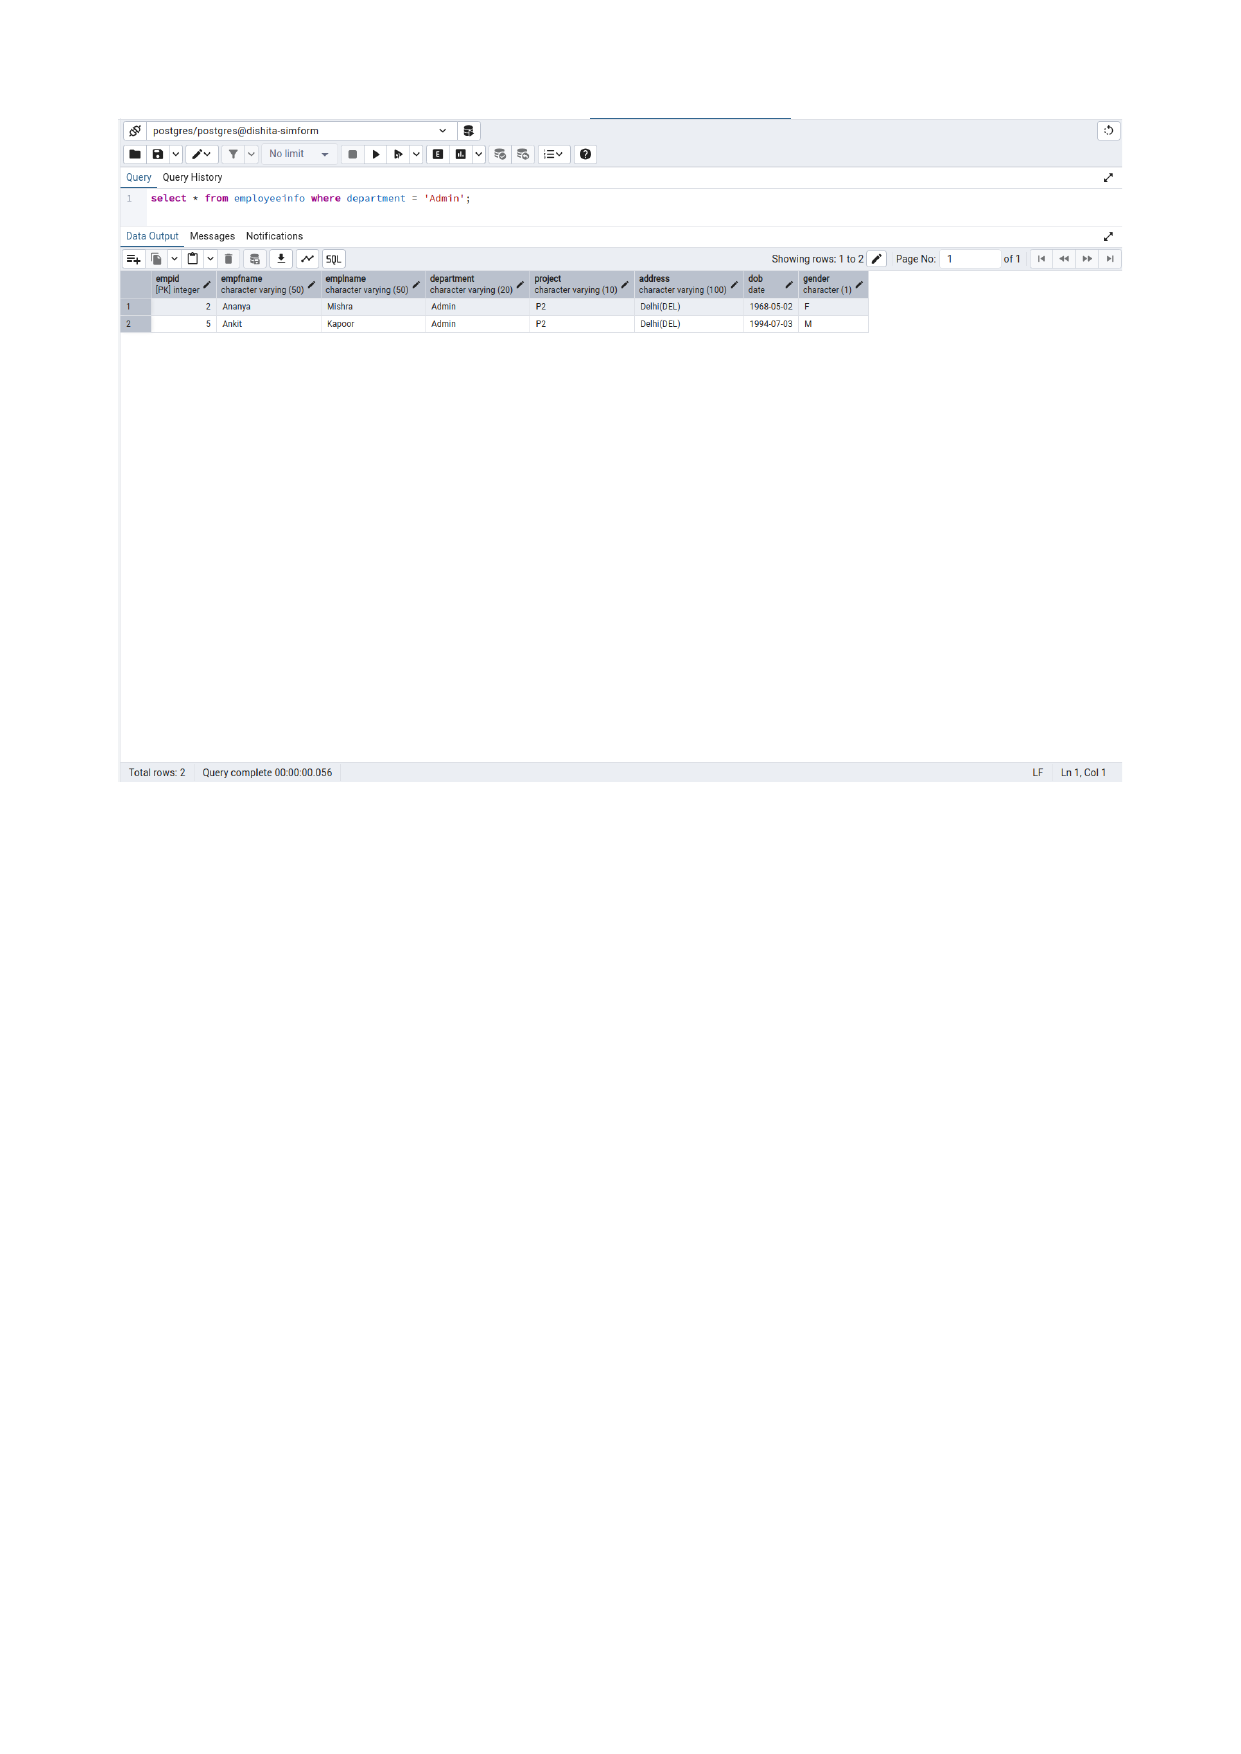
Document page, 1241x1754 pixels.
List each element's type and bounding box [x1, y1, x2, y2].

picture [118, 118, 1123, 782]
